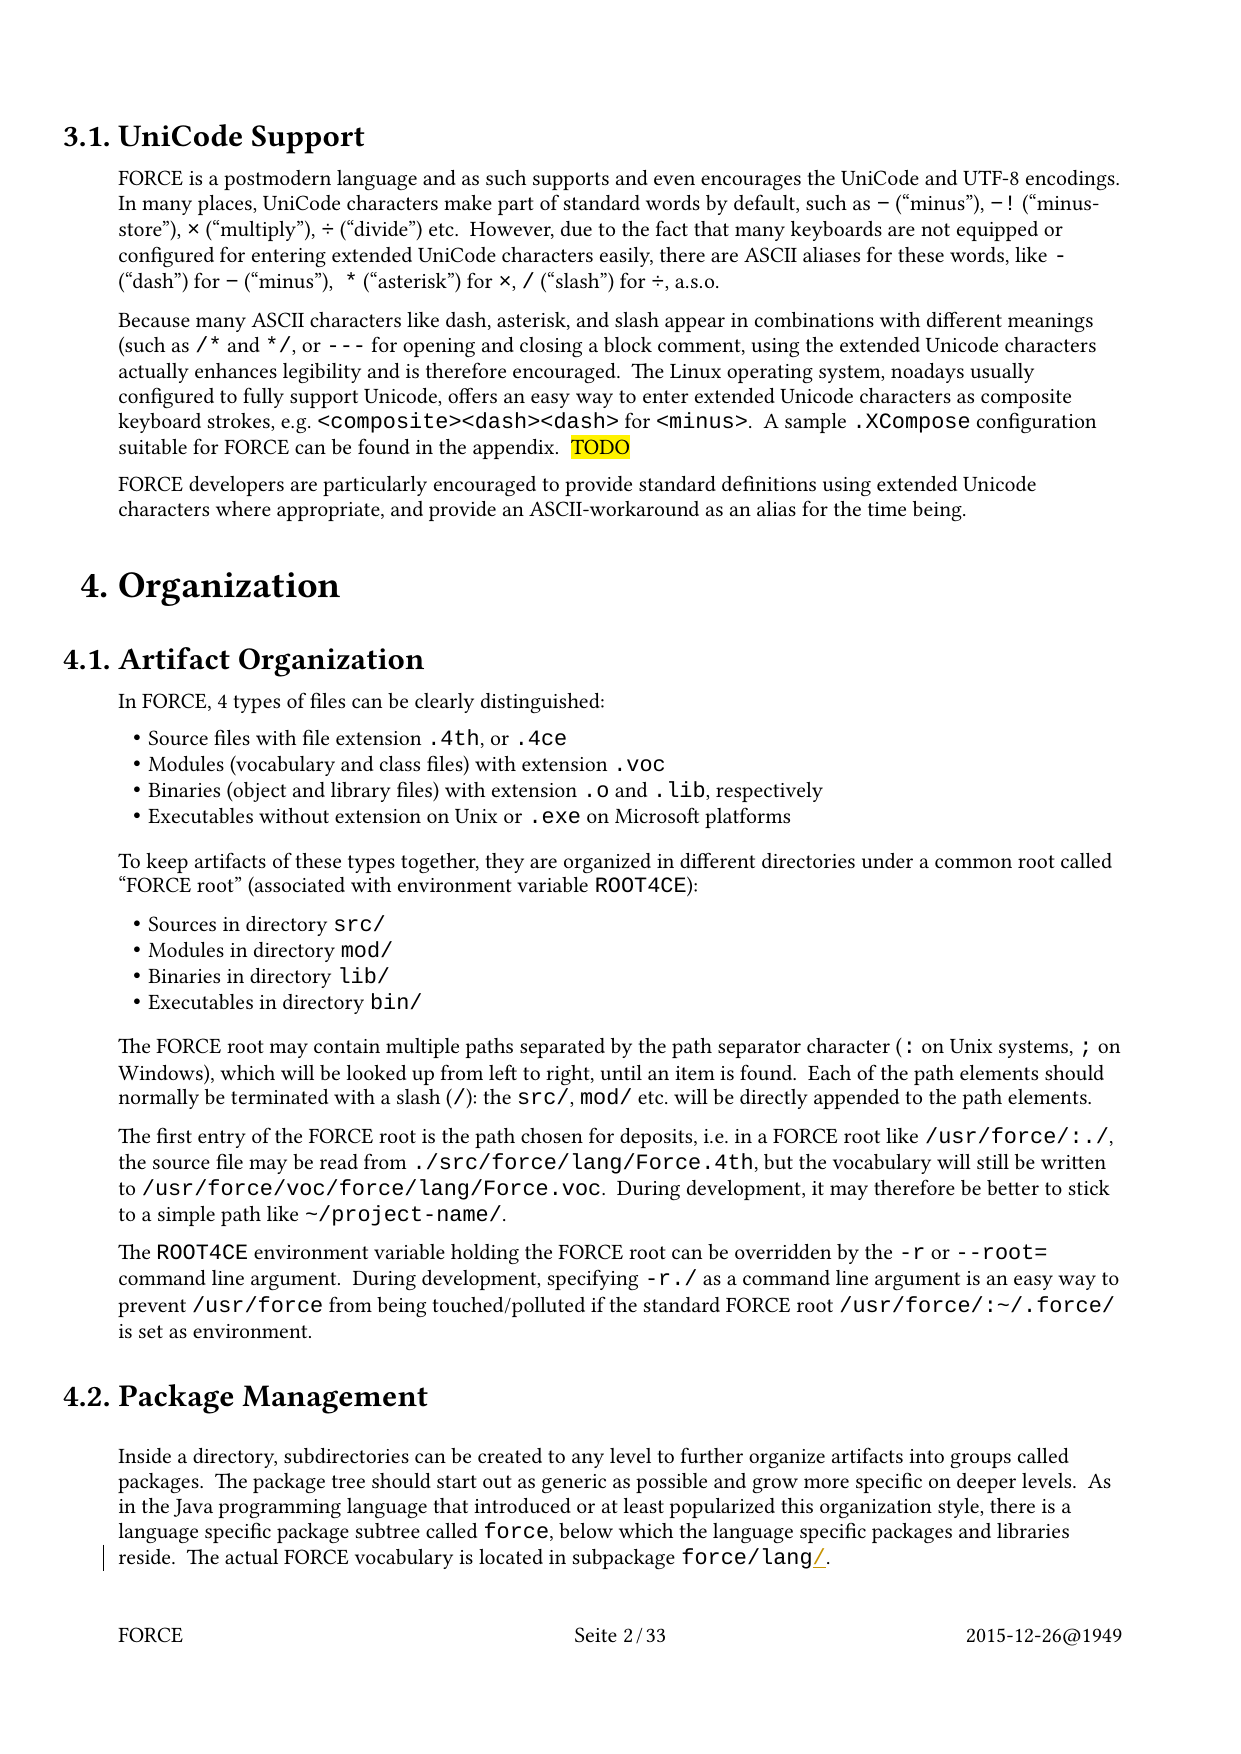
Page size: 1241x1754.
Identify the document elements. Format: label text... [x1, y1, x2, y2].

list Modules in directory mod/ [133, 938, 1122, 964]
text The ROOT4CE environment variable holding the FORCE root can be overridden by the -r or --root= command line argument. During development, specifying -r./ as a command line argument is an easy way to prevent /usr/force from being touched / polluted if the standard FORCE root /usr/force/:~/.force/ is set as environment. [118, 1240, 1122, 1343]
text Inside a directory, subdirectories can be created to any level to further organize artifacts into groups called packages. The package tree should start out as generic as possible and grow more specific on deeper levels. As in the Java programming language that introduced or at least popularized this organization style, there is a language specific package subtree called force, below which the language specific packages and libraries reside. The actual FORCE vocabulary is located in subpackage force/lang/. [118, 1444, 1122, 1571]
subtitle Organization [118, 563, 1122, 606]
list Modules (vocabulary and class files) with extension .voc [133, 752, 1122, 778]
text In FORCE, 4 types of files can be clearly distinguished: [118, 689, 1122, 714]
text FORCE is a postmodern language and as such supports and even encourages the UniCode and UTF-8 encodings. In many places, UniCode characters make part of standard words by default, such as − (“minus”), −! (“minus-store”), × (“multiply”), ÷ (“divide”) etc. However, due to the fact that many keyboards are not equipped or configured for entering extended UniCode characters easily, there are ASCII aliases for these words, like - (“dash”) for − (“minus”), * (“asterisk”) for ×, / (“slash”) for ÷, a. s. o. [118, 166, 1122, 296]
subtitle UniCode Support [118, 118, 1122, 154]
subtitle Artifact Organization [118, 641, 1122, 677]
text Because many ASCII characters like dash, asterisk, and slash appear in combinations with different meanings (such as /* and */, or --- for opening and closing a block comment, using the extended Unicode characters actually enhances legibility and is therefore encouraged. The Linux operating system, noadays usually configured to fully support Unicode, offers an easy way to enter extended Unicode characters as composite keyboard strokes, e. g. <composite><dash><dash> for <minus>. A sample .XCompose configuration suitable for FORCE can be found in the appendix. TODO [118, 308, 1122, 459]
list Sources in directory src/ [133, 912, 1122, 938]
list Executables in directory bin/ [133, 990, 1122, 1016]
text The FORCE root may contain multiple paths separated by the path separator character (: on Unix systems, ; on Windows), which will be looked up from left to right, until an item is found. Each of the path elements should normally be terminated with a slash (/): the src/, mod/ etc. will be directly appended to the path elements. [118, 1034, 1122, 1111]
text The first entry of the FORCE root is the path chosen for deposits, i. e. in a FORCE root like /usr/force/:./, the source file may be read from ./src/force/lang/Force.4th, but the vocabulary will still be written to /usr/force/voc/force/lang/Force.voc. During development, it may therefore be better to stick to a simple path like ~/project-name/. [118, 1123, 1122, 1228]
list Binaries in directory lib/ [133, 964, 1122, 990]
text To keep artifacts of these types together, they are organized in different directories under a common root called “FORCE root” (associated with environment variable ROOT4CE): [118, 848, 1122, 899]
list Source files with file extension .4th, or .4ce [133, 726, 1122, 752]
list Executables without extension on Unix or .exe on Microsoft platforms [133, 804, 1122, 830]
text FORCE developers are particularly encouraged to provide standard definitions using extended Unicode characters where appropriate, and provide an ASCII-workaround as an alias for the time being. [118, 472, 1122, 521]
list Binaries (object and library files) with extension .o and .lib, respectively [133, 778, 1122, 804]
subtitle Package Management [118, 1378, 1122, 1414]
